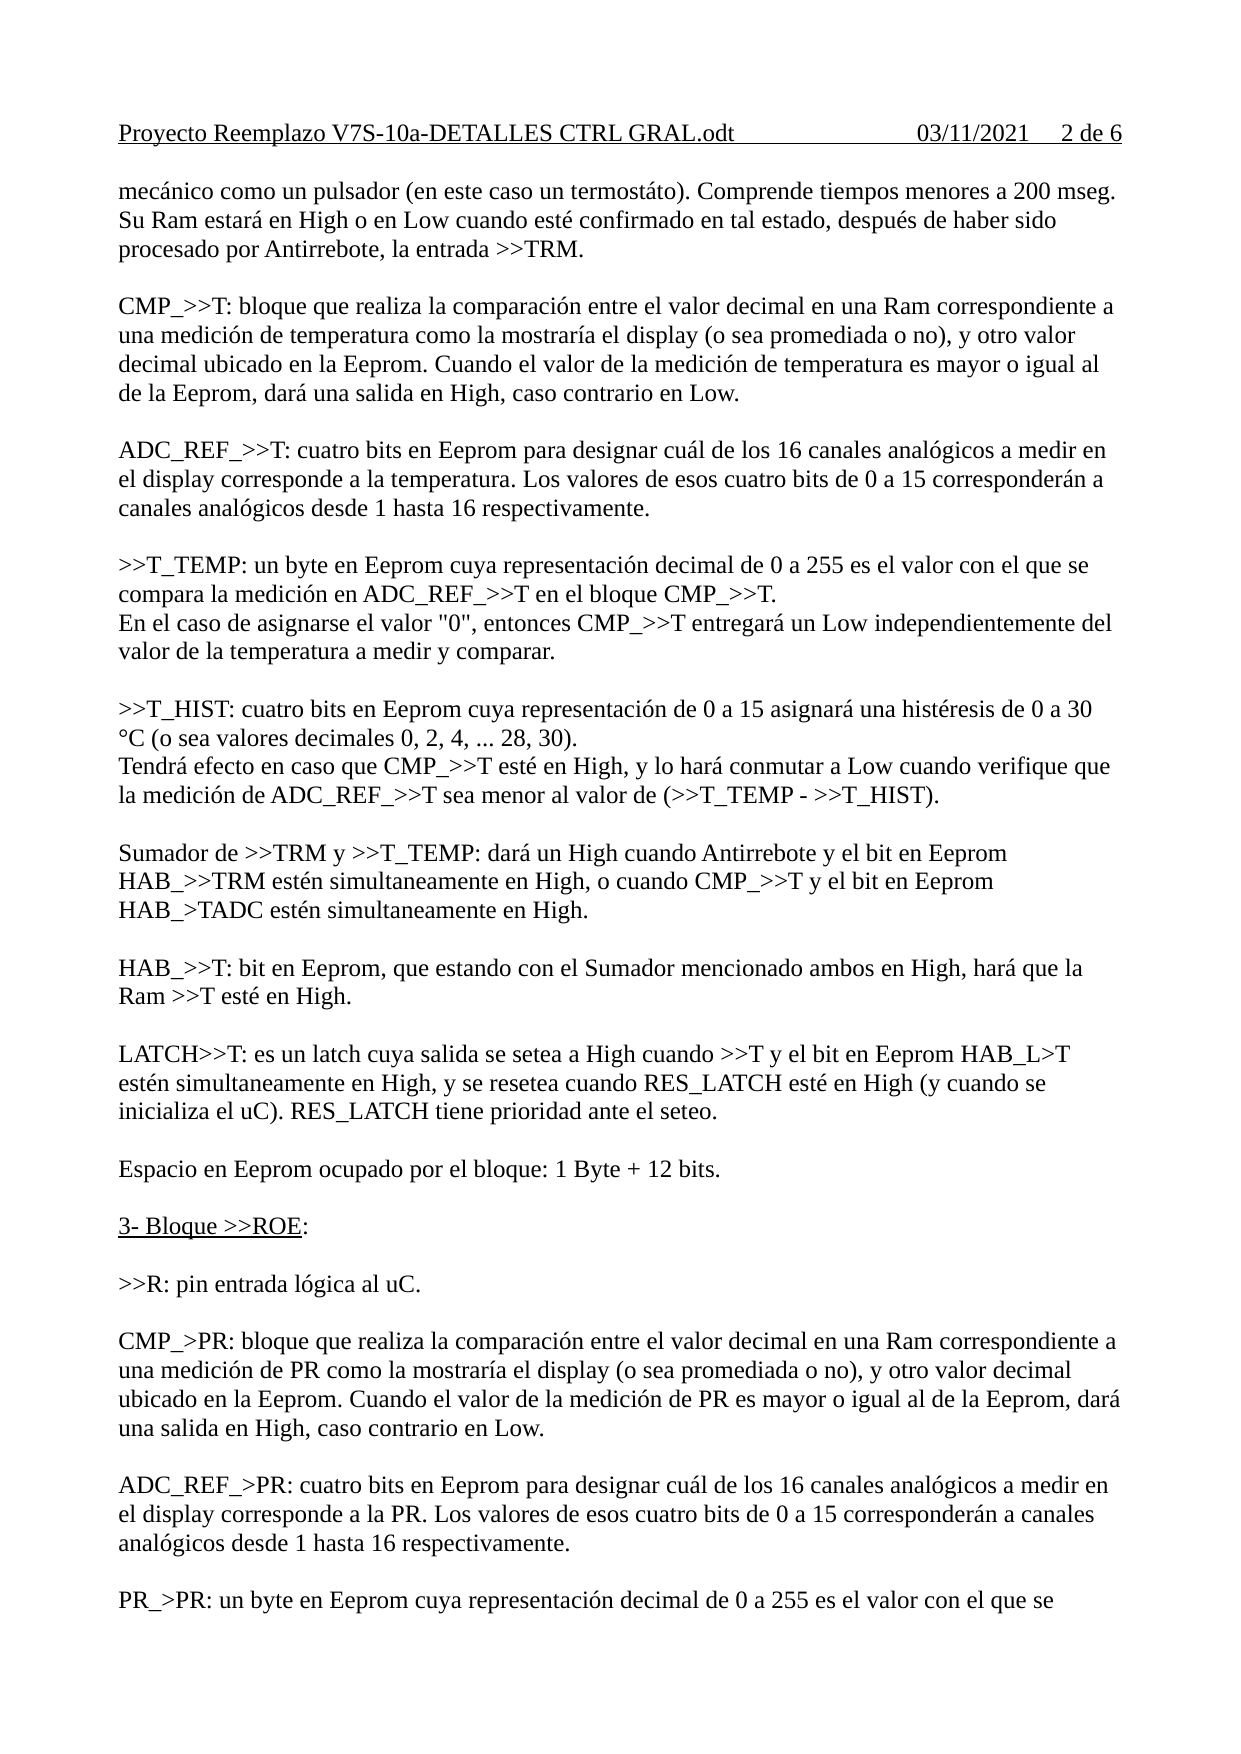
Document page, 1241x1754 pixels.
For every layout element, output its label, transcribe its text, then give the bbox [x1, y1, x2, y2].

text Espacio en Eeprom ocupado por el bloque: 1 Byte + 12 bits. [118, 1154, 1122, 1183]
text >>T_HIST: cuatro bits en Eeprom cuya representación de 0 a 15 asignará una histéresis de 0 a 30 °C (o sea valores decimales 0, 2, 4, ... 28, 30). [118, 694, 1122, 751]
text CMP_>PR: bloque que realiza la comparación entre el valor decimal en una Ram correspondiente a una medición de PR como la mostraría el display (o sea promediada o no), y otro valor decimal ubicado en la Eeprom. Cuando el valor de la medición de PR es mayor o igual al de la Eeprom, dará una salida en High, caso contrario en Low. [118, 1326, 1122, 1441]
text En el caso de asignarse el valor "0", entonces CMP_>>T entregará un Low independientemente del valor de la temperatura a medir y comparar. [118, 608, 1122, 665]
text CMP_>>T: bloque que realiza la comparación entre el valor decimal en una Ram correspondiente a una medición de temperatura como la mostraría el display (o sea promediada o no), y otro valor decimal ubicado en la Eeprom. Cuando el valor de la medición de temperatura es mayor o igual al de la Eeprom, dará una salida en High, caso contrario en Low. [118, 291, 1122, 406]
text HAB_>>T: bit en Eeprom, que estando con el Sumador mencionado ambos en High, hará que la Ram >>T esté en High. [118, 953, 1122, 1010]
text Sumador de >>TRM y >>T_TEMP: dará un High cuando Antirrebote y el bit en Eeprom HAB_>>TRM estén simultaneamente en High, o cuando CMP_>>T y el bit en Eeprom HAB_>TADC estén simultaneamente en High. [118, 838, 1122, 924]
text ADC_REF_>PR: cuatro bits en Eeprom para designar cuál de los 16 canales analógicos a medir en el display corresponde a la PR. Los valores de esos cuatro bits de 0 a 15 corresponderán a canales analógicos desde 1 hasta 16 respectivamente. [118, 1470, 1122, 1556]
text Tendrá efecto en caso que CMP_>>T esté en High, y lo hará conmutar a Low cuando verifique que la medición de ADC_REF_>>T sea menor al valor de (>>T_TEMP - >>T_HIST). [118, 751, 1122, 809]
text mecánico como un pulsador (en este caso un termostáto). Comprende tiempos menores a 200 mseg. Su Ram estará en High o en Low cuando esté confirmado en tal estado, después de haber sido procesado por Antirrebote, la entrada >>TRM. [118, 176, 1122, 263]
text >>R: pin entrada lógica al uC. [118, 1269, 1122, 1298]
text LATCH>>T: es un latch cuya salida se setea a High cuando >>T y el bit en Eeprom HAB_L>T estén simultaneamente en High, y se resetea cuando RES_LATCH esté en High (y cuando se inicializa el uC). RES_LATCH tiene prioridad ante el seteo. [118, 1039, 1122, 1125]
text ADC_REF_>>T: cuatro bits en Eeprom para designar cuál de los 16 canales analógicos a medir en el display corresponde a la temperatura. Los valores de esos cuatro bits de 0 a 15 corresponderán a canales analógicos desde 1 hasta 16 respectivamente. [118, 435, 1122, 521]
text PR_>PR: un byte en Eeprom cuya representación decimal de 0 a 255 es el valor con el que se [118, 1585, 1122, 1614]
text 3- Bloque >>ROE: [118, 1211, 1122, 1240]
text >>T_TEMP: un byte en Eeprom cuya representación decimal de 0 a 255 es el valor con el que se compara la medición en ADC_REF_>>T en el bloque CMP_>>T. [118, 550, 1122, 608]
